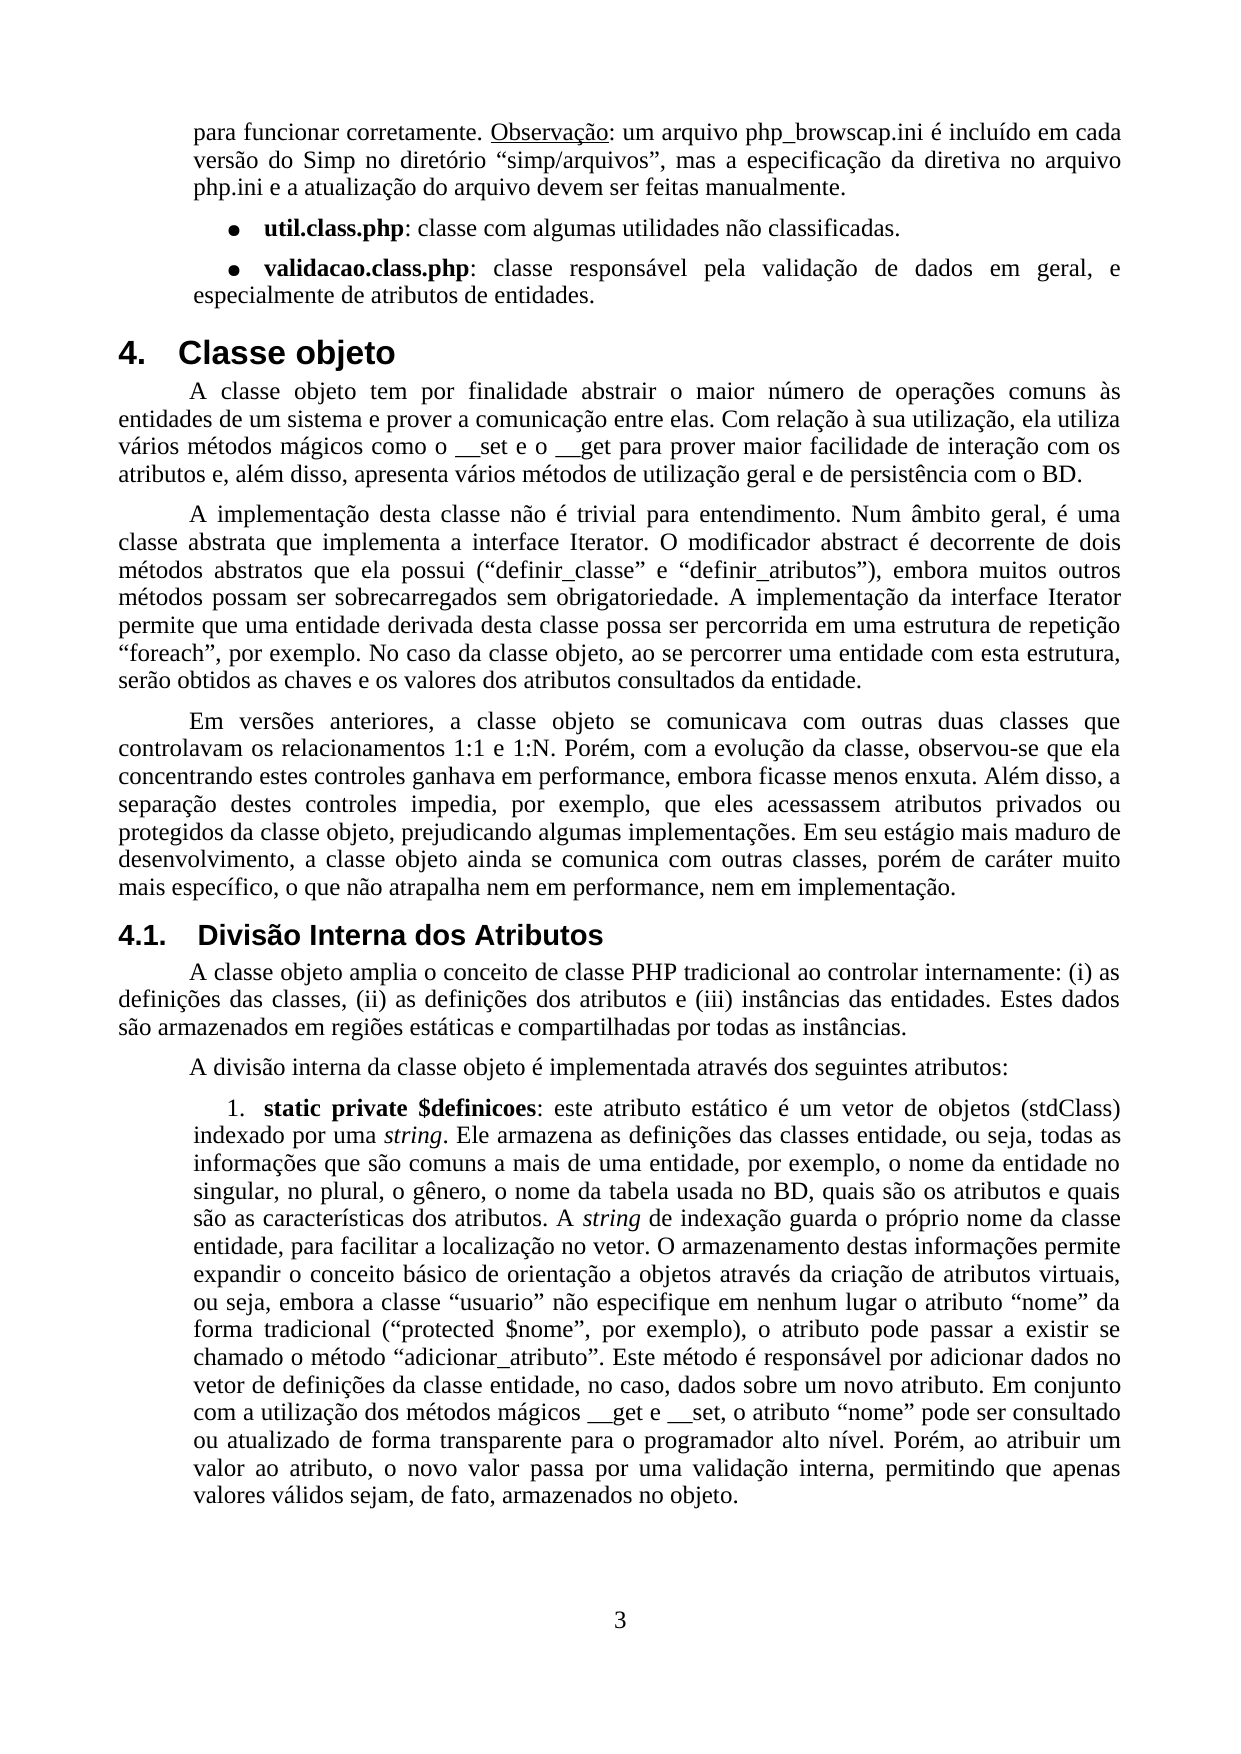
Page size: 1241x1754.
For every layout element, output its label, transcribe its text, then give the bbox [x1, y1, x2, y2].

subtitle Divisão Interna dos Atributos [118, 919, 1122, 952]
subtitle Classe objeto [118, 334, 1122, 371]
text A classe objeto tem por finalidade abstrair o maior número de operações comuns às entidades de um sistema e prover a comunicação entre elas. Com relação à sua utilização, ela utiliza vários métodos mágicos como o __set e o __get para prover maior facilidade de interação com os atributos e, além disso, apresenta vários métodos de utilização geral e de persistência com o BD. [118, 377, 1122, 488]
list validacao.class.php: classe responsável pela validação de dados em geral, e especialmente de atributos de entidades. [156, 254, 1122, 309]
list user_agent.class.php: classe responsável por identificar o navegador e o sistema operacional a partir da string de identificação informada pelo user-agent. Ela é usada em conjunto com a função “get_browser”, que identifica os navegadores através de uma tabela chamada browscap.ini, que deve ser especificada na diretiva “browscap” do arquivo php.ini, para funcionar corretamente. Observação: um arquivo php_browscap.ini é incluído em cada versão do Simp no diretório “simp/arquivos”, mas a especificação da diretiva no arquivo php.ini e a atualização do arquivo devem ser feitas manualmente. [156, 118, 1122, 201]
text A classe objeto amplia o conceito de classe PHP tradicional ao controlar internamente: (i) as definições das classes, (ii) as definições dos atributos e (iii) instâncias das entidades. Estes dados são armazenados em regiões estáticas e compartilhadas por todas as instâncias. [118, 958, 1122, 1041]
text Em versões anteriores, a classe objeto se comunicava com outras duas classes que controlavam os relacionamentos 1:1 e 1:N. Porém, com a evolução da classe, observou-se que ela concentrando estes controles ganhava em performance, embora ficasse menos enxuta. Além disso, a separação destes controles impedia, por exemplo, que eles acessassem atributos privados ou protegidos da classe objeto, prejudicando algumas implementações. Em seu estágio mais maduro de desenvolvimento, a classe objeto ainda se comunica com outras classes, porém de caráter muito mais específico, o que não atrapalha nem em performance, nem em implementação. [118, 707, 1122, 901]
text A implementação desta classe não é trivial para entendimento. Num âmbito geral, é uma classe abstrata que implementa a interface Iterator. O modificador abstract é decorrente de dois métodos abstratos que ela possui (“definir_classe” e “definir_atributos”), embora muitos outros métodos possam ser sobrecarregados sem obrigatoriedade. A implementação da interface Iterator permite que uma entidade derivada desta classe possa ser percorrida em uma estrutura de repetição “foreach”, por exemplo. No caso da classe objeto, ao se percorrer uma entidade com esta estrutura, serão obtidos as chaves e os valores dos atributos consultados da entidade. [118, 500, 1122, 694]
list static private $definicoes: este atributo estático é um vetor de objetos (stdClass) indexado por uma string. Ele armazena as definições das classes entidade, ou seja, todas as informações que são comuns a mais de uma entidade, por exemplo, o nome da entidade no singular, no plural, o gênero, o nome da tabela usada no BD, quais são os atributos e quais são as características dos atributos. A string de indexação guarda o próprio nome da classe entidade, para facilitar a localização no vetor. O armazenamento destas informações permite expandir o conceito básico de orientação a objetos através da criação de atributos virtuais, ou seja, embora a classe “usuario” não especifique em nenhum lugar o atributo “nome” da forma tradicional (“protected $nome”, por exemplo), o atributo pode passar a existir se chamado o método “adicionar_atributo”. Este método é responsável por adicionar dados no vetor de definições da classe entidade, no caso, dados sobre um novo atributo. Em conjunto com a utilização dos métodos mágicos __get e __set, o atributo “nome” pode ser consultado ou atualizado de forma transparente para o programador alto nível. Porém, ao atribuir um valor ao atributo, o novo valor passa por uma validação interna, permitindo que apenas valores válidos sejam, de fato, armazenados no objeto. [156, 1094, 1122, 1509]
text A divisão interna da classe objeto é implementada através dos seguintes atributos: [118, 1053, 1122, 1081]
list util.class.php: classe com algumas utilidades não classificadas. [156, 214, 1122, 241]
